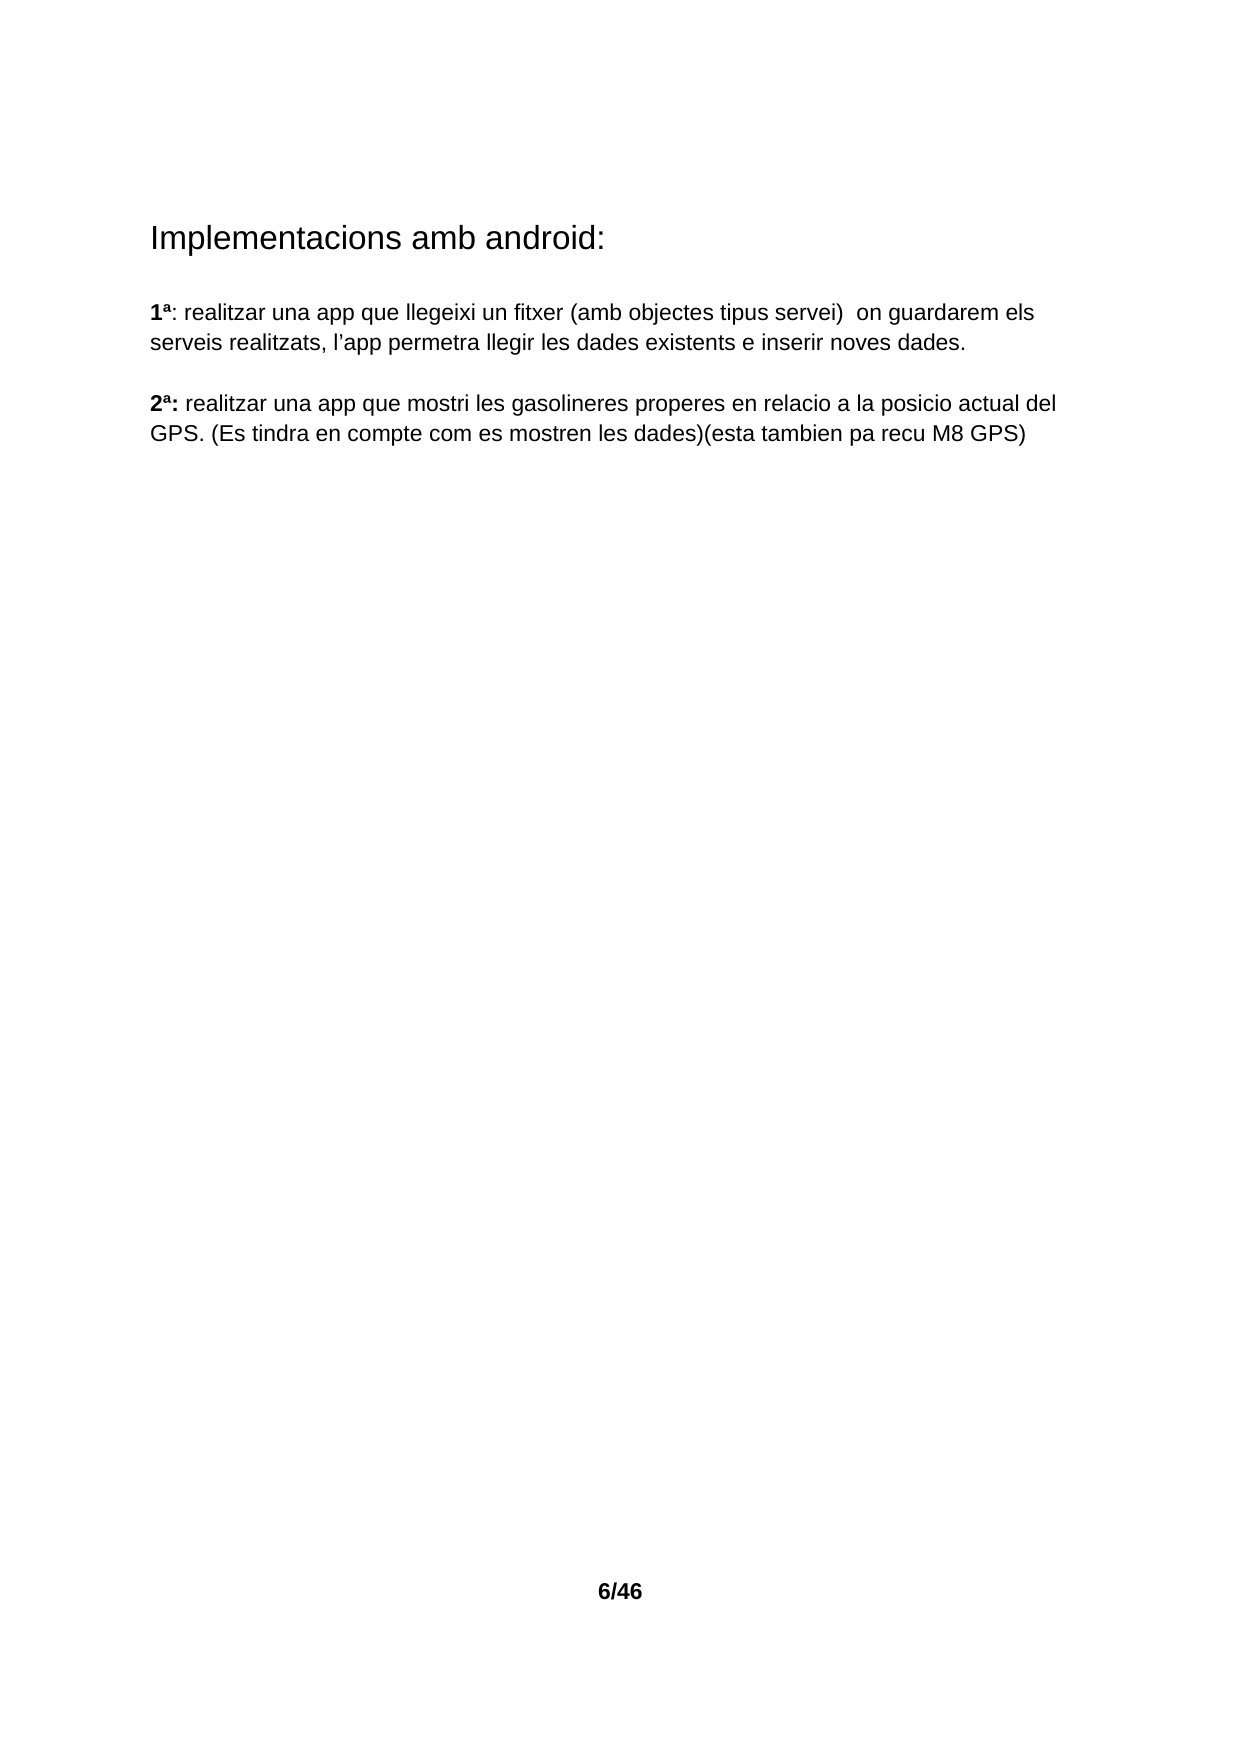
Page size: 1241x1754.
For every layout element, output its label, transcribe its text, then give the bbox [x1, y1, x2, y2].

subtitle Implementacions amb android: [150, 218, 1090, 256]
text 1ª: realitzar una app que llegeixi un fitxer (amb objectes tipus servei) on guardarem els serveis realitzats, l’app permetra llegir les dades existents e inserir noves dades. [150, 299, 1090, 355]
text 2ª: realitzar una app que mostri les gasolineres properes en relacio a la posicio actual del GPS. (Es tindra en compte com es mostren les dades)(esta tambien pa recu M8 GPS) [150, 389, 1090, 446]
